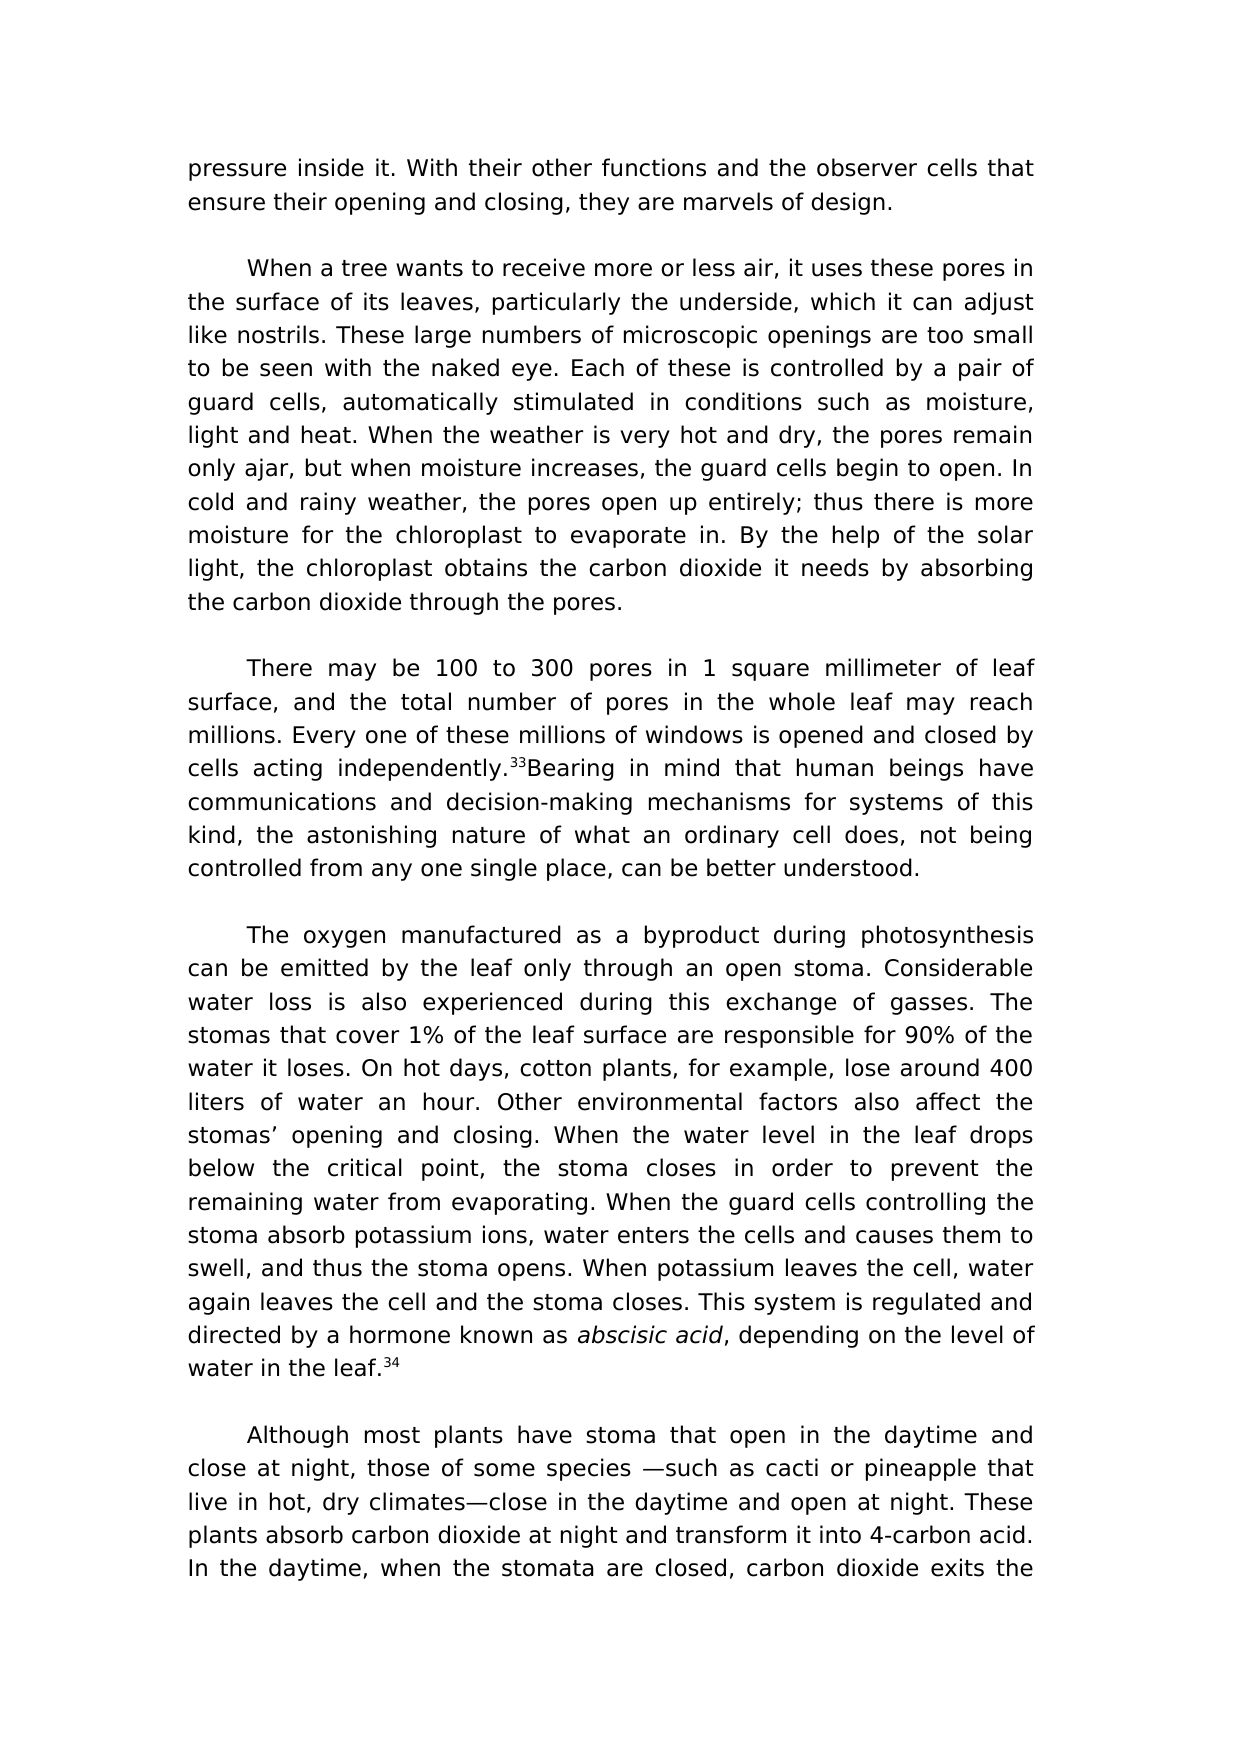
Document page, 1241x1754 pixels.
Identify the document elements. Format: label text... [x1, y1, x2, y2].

text There may be 100 to 300 pores in 1 square millimeter of leaf surface, and the total number of pores in the whole leaf may reach millions. Every one of these millions of windows is opened and closed by cells acting independently.Bearing in mind that human beings have communications and decision-making mechanisms for systems of this kind, the astonishing nature of what an ordinary cell does, not being controlled from any one single place, can be better understood. [187, 650, 1035, 883]
text pressure inside it. With their other functions and the observer cells that ensure their opening and closing, they are marvels of design. [187, 150, 1035, 217]
text When a tree wants to receive more or less air, it uses these pores in the surface of its leaves, particularly the underside, which it can adjust like nostrils. These large numbers of microscopic openings are too small to be seen with the naked eye. Each of these is controlled by a pair of guard cells, automatically stimulated in conditions such as moisture, light and heat. When the weather is very hot and dry, the pores remain only ajar, but when moisture increases, the guard cells begin to open. In cold and rainy weather, the pores open up entirely; thus there is more moisture for the chloroplast to evaporate in. By the help of the solar light, the chloroplast obtains the carbon dioxide it needs by absorbing the carbon dioxide through the pores. [187, 250, 1035, 617]
text The oxygen manufactured as a byproduct during photosynthesis can be emitted by the leaf only through an open stoma. Considerable water loss is also experienced during this exchange of gasses. The stomas that cover 1% of the leaf surface are responsible for 90% of the water it loses. On hot days, cotton plants, for example, lose around 400 liters of water an hour. Other environmental factors also affect the stomas’ opening and closing. When the water level in the leaf drops below the critical point, the stoma closes in order to prevent the remaining water from evaporating. When the guard cells controlling the stoma absorb potassium ions, water enters the cells and causes them to swell, and thus the stoma opens. When potassium leaves the cell, water again leaves the cell and the stoma closes. This system is regulated and directed by a hormone known as abscisic acid, depending on the level of water in the leaf. [187, 917, 1035, 1383]
text Although most plants have stoma that open in the daytime and close at night, those of some species —such as cacti or pineapple that live in hot, dry climates—close in the daytime and open at night. These plants absorb carbon dioxide at night and transform it into 4-carbon acid. In the daytime, when the stomata are closed, carbon dioxide exits the [187, 1417, 1035, 1583]
